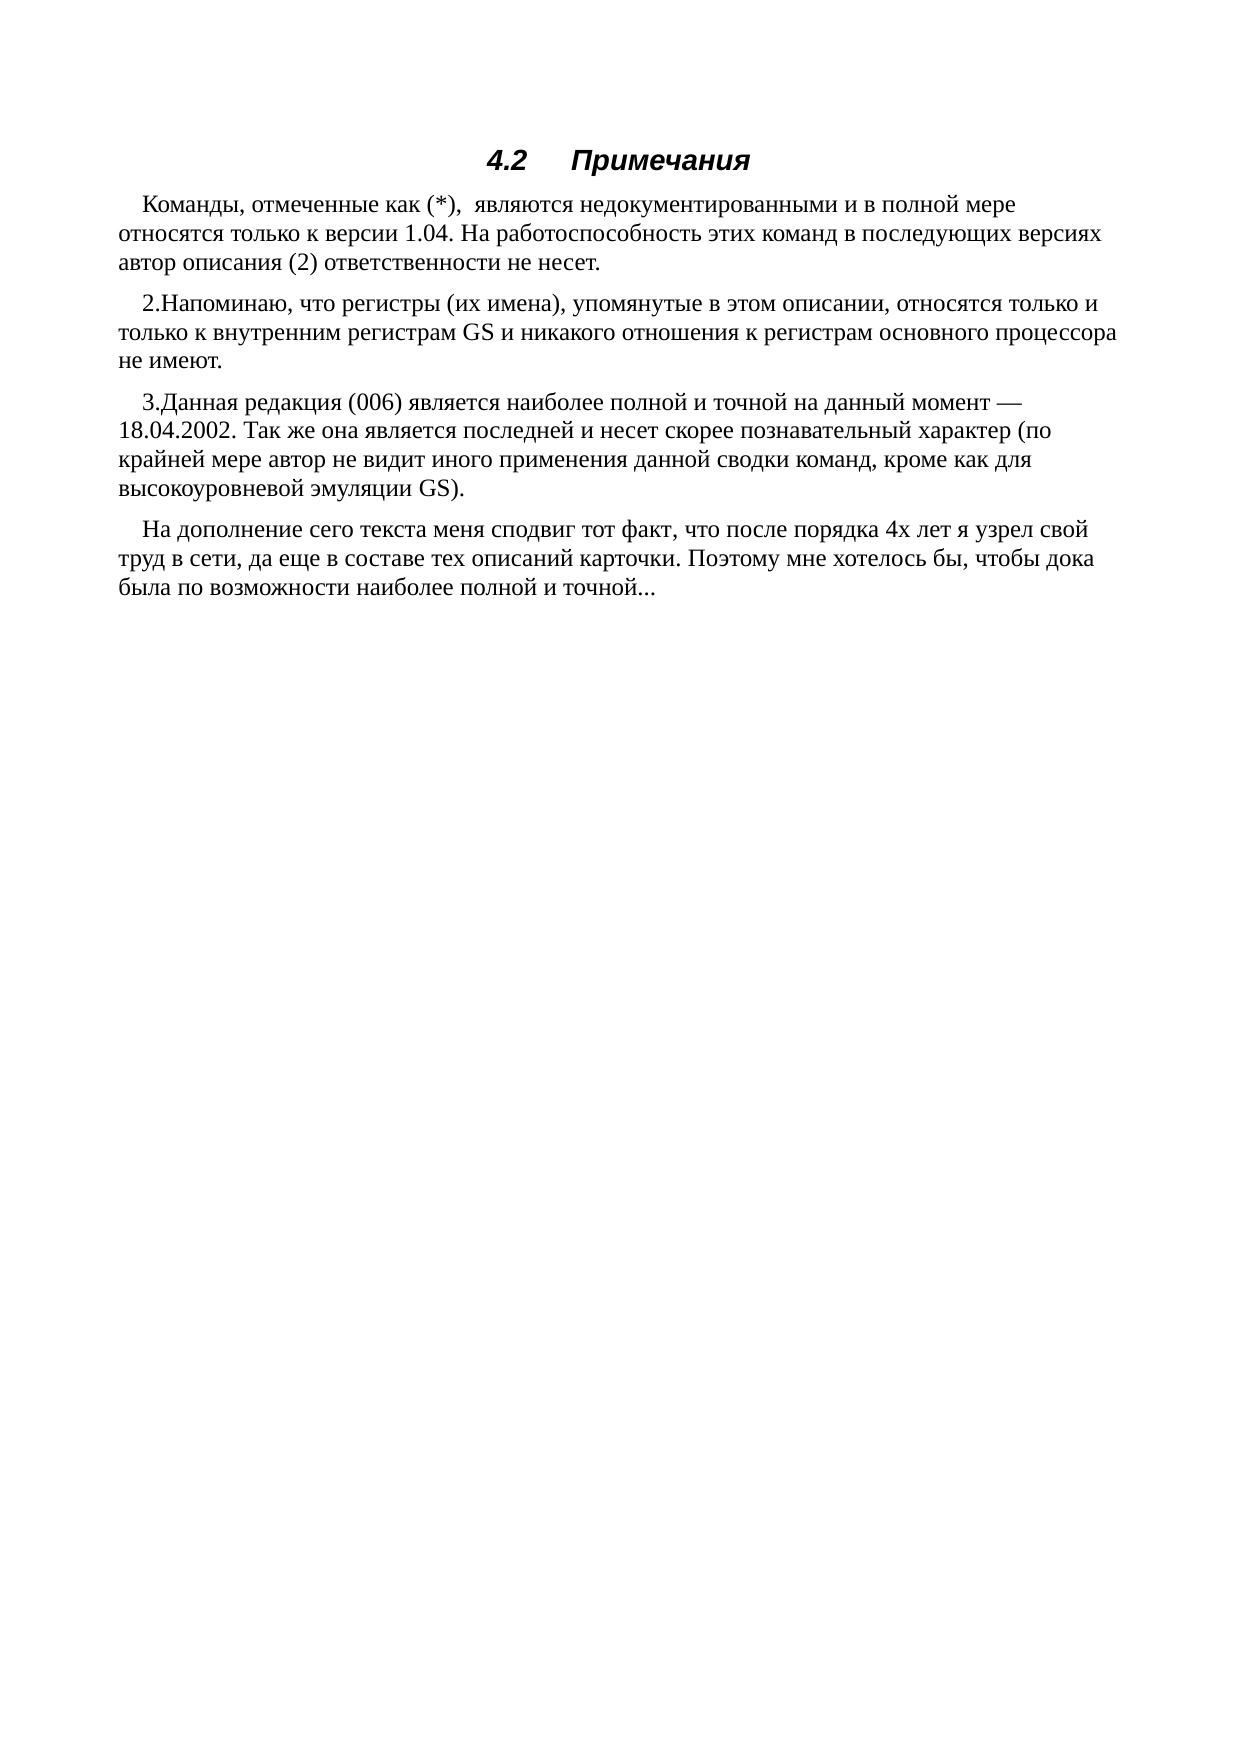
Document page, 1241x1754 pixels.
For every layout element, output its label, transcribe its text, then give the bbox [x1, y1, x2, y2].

text 3.Данная редакция (006) является наиболее полной и точной на данный момент — 18.04.2002. Так же она является последней и несет скорее познавательный характер (по крайней мере автор не видит иного применения данной сводки команд, кроме как для высокоуровневой эмуляции GS). [118, 387, 1122, 502]
text 2.Напоминаю, что регистры (их имена), упомянутые в этом описании, относятся только и только к внутренним регистрам GS и никакого отношения к регистрам основного процессора не имеют. [118, 288, 1122, 374]
text На дополнение сего текста меня сподвиг тот факт, что после порядка 4х лет я узрел свой труд в сети, да еще в составе тех описаний карточки. Поэтому мне хотелось бы, чтобы дока была по возможности наиболее полной и точной... [118, 514, 1122, 600]
subtitle Примечания [118, 143, 1122, 177]
text Команды, отмеченные как (*), являются недокументированными и в полной мере относятся только к версии 1.04. На работоспособность этих команд в последующих версиях автор описания (2) ответственности не несет. [118, 189, 1122, 275]
